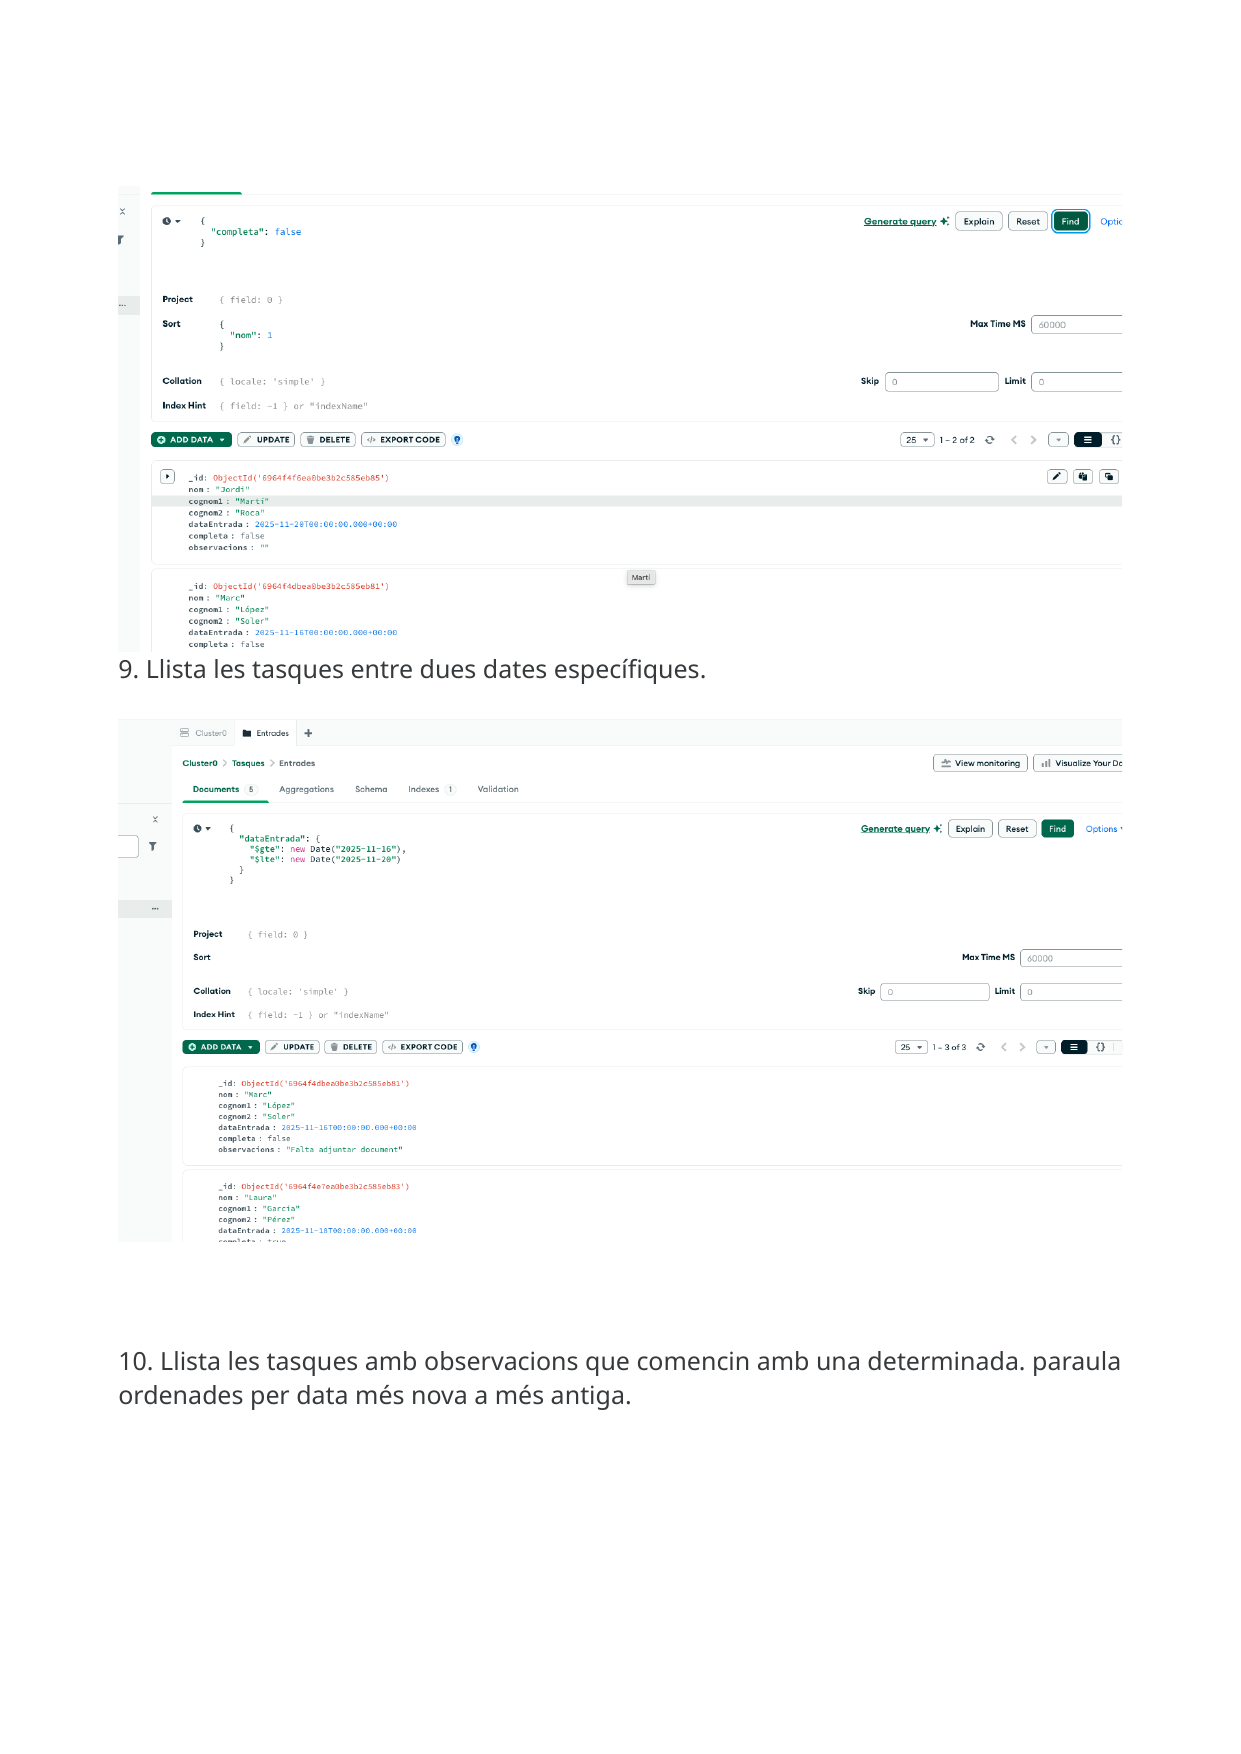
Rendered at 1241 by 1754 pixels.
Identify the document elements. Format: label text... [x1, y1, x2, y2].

text 10. Llista les tasques amb observacions que comencin amb una determinada. paraula ordenades per data més nova a més antiga. [118, 1344, 1122, 1412]
picture [118, 714, 1123, 1242]
text 9. Llista les tasques entre dues dates específiques. [118, 652, 1122, 686]
picture [118, 186, 1123, 652]
